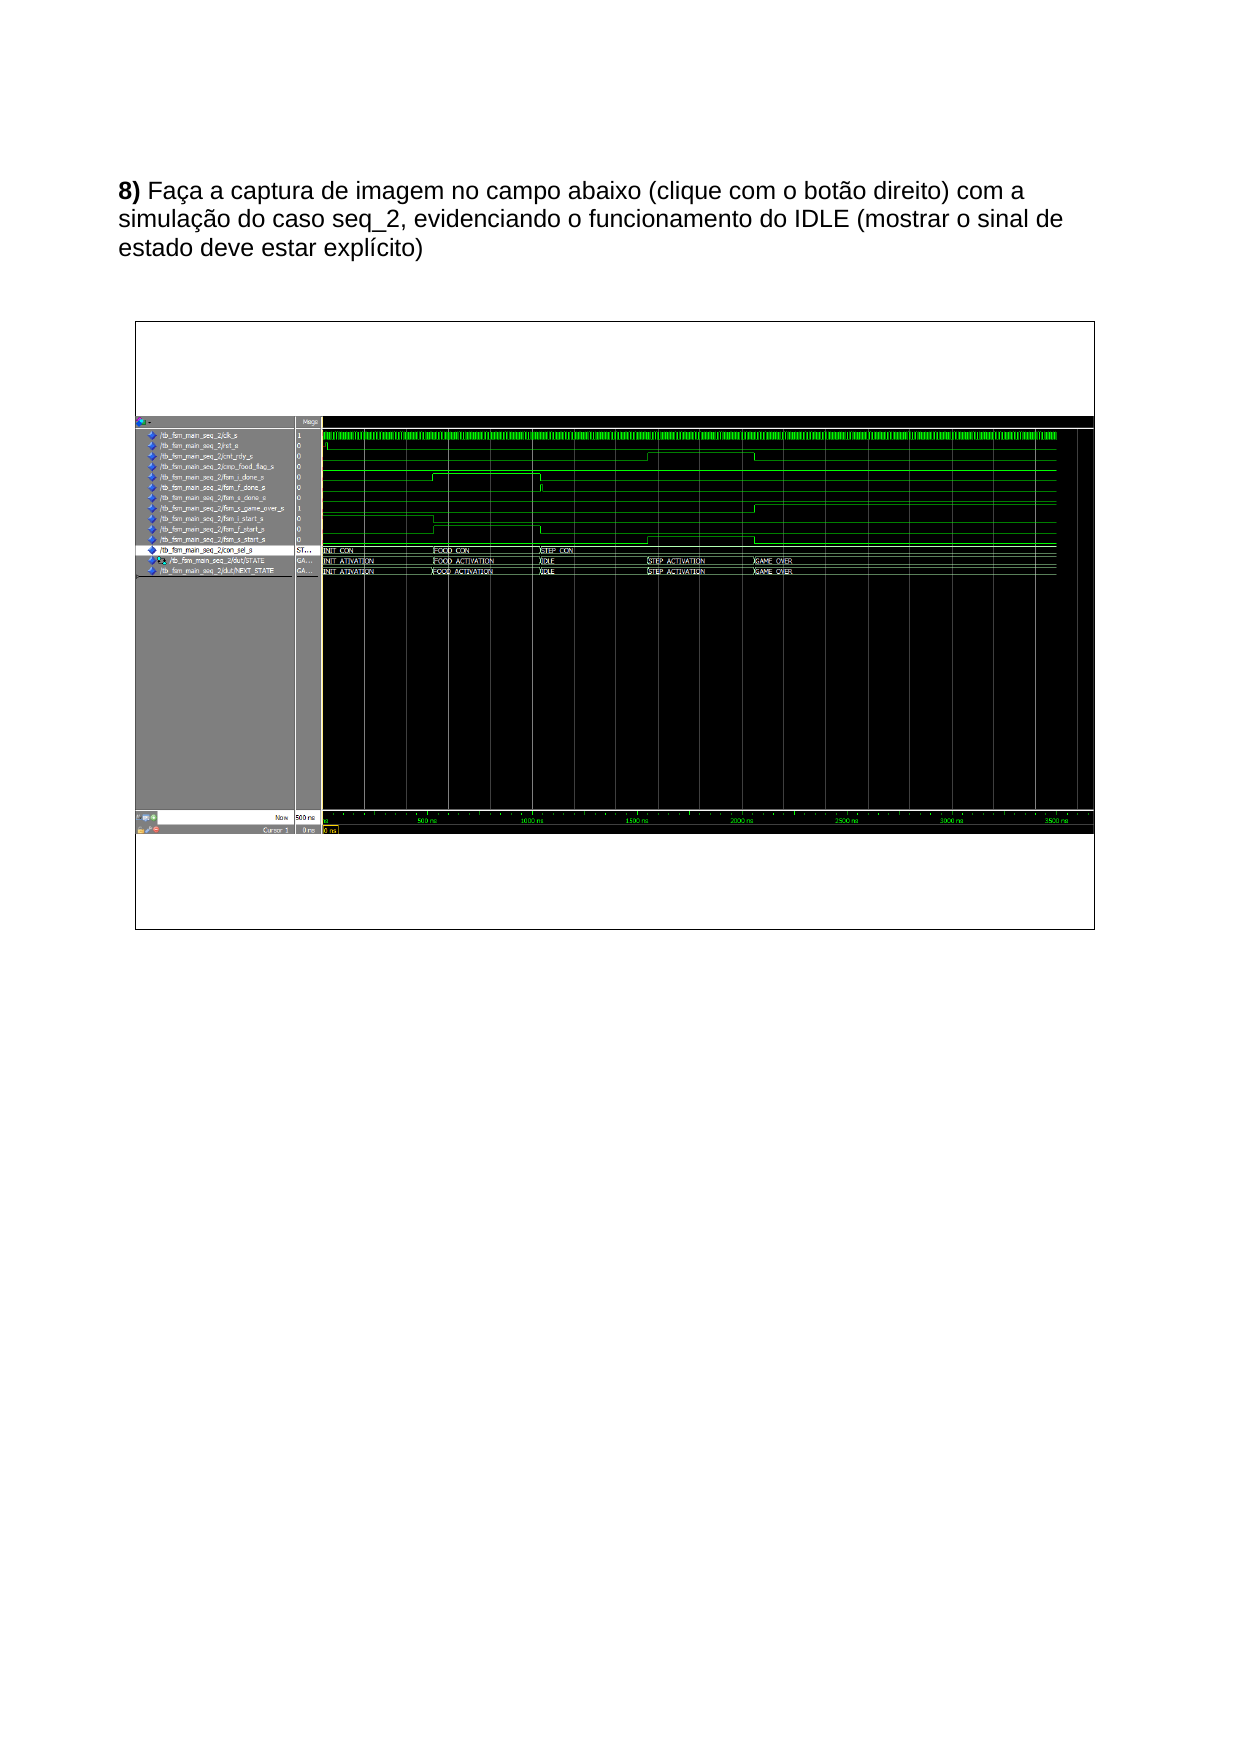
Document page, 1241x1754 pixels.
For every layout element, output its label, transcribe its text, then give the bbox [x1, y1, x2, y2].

picture [311, 321, 919, 929]
text 8) Faça a captura de imagem no campo abaixo (clique com o botão direito) com a simulação do caso seq_2, evidenciando o funcionamento do IDLE (mostrar o sinal de estado deve estar explícito) [118, 176, 1122, 262]
